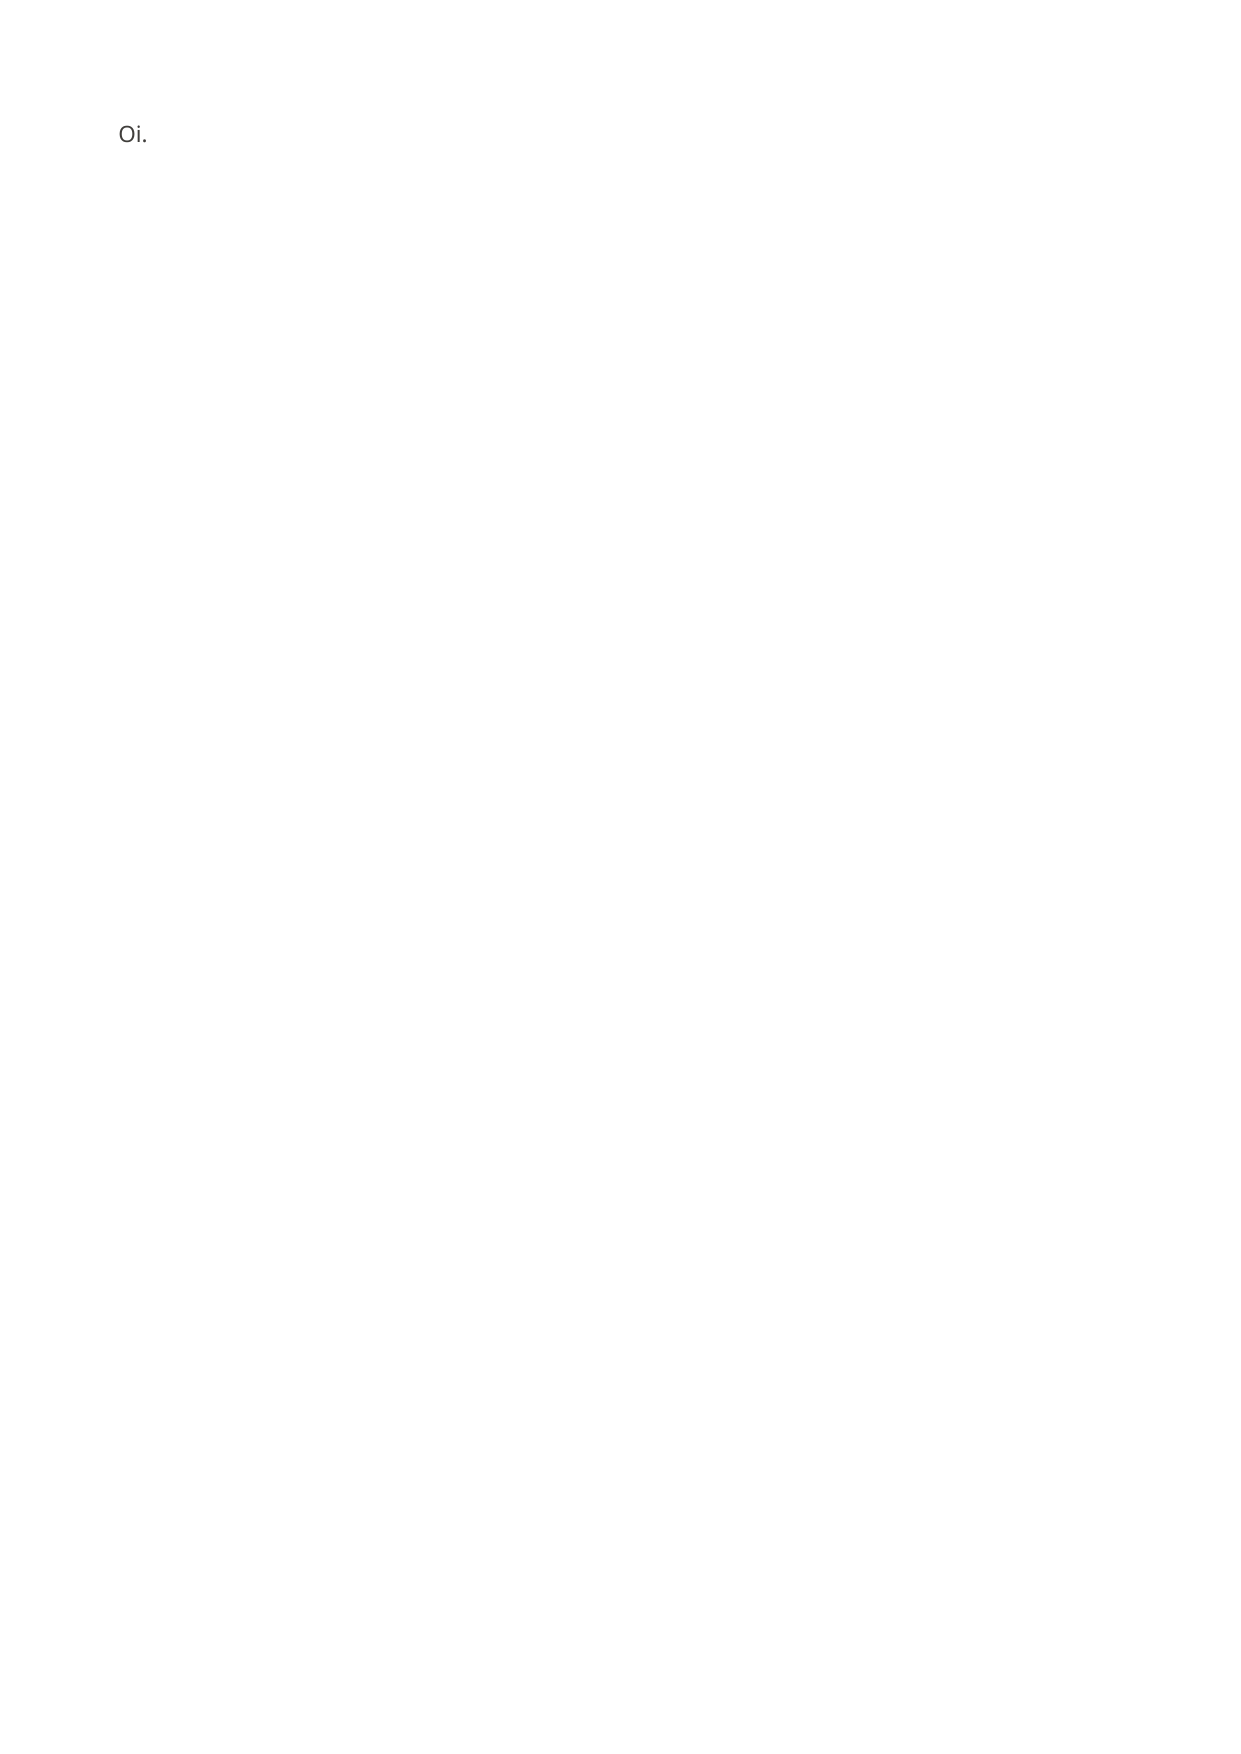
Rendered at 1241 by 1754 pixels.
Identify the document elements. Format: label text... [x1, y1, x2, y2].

text Oi. [118, 118, 1122, 149]
